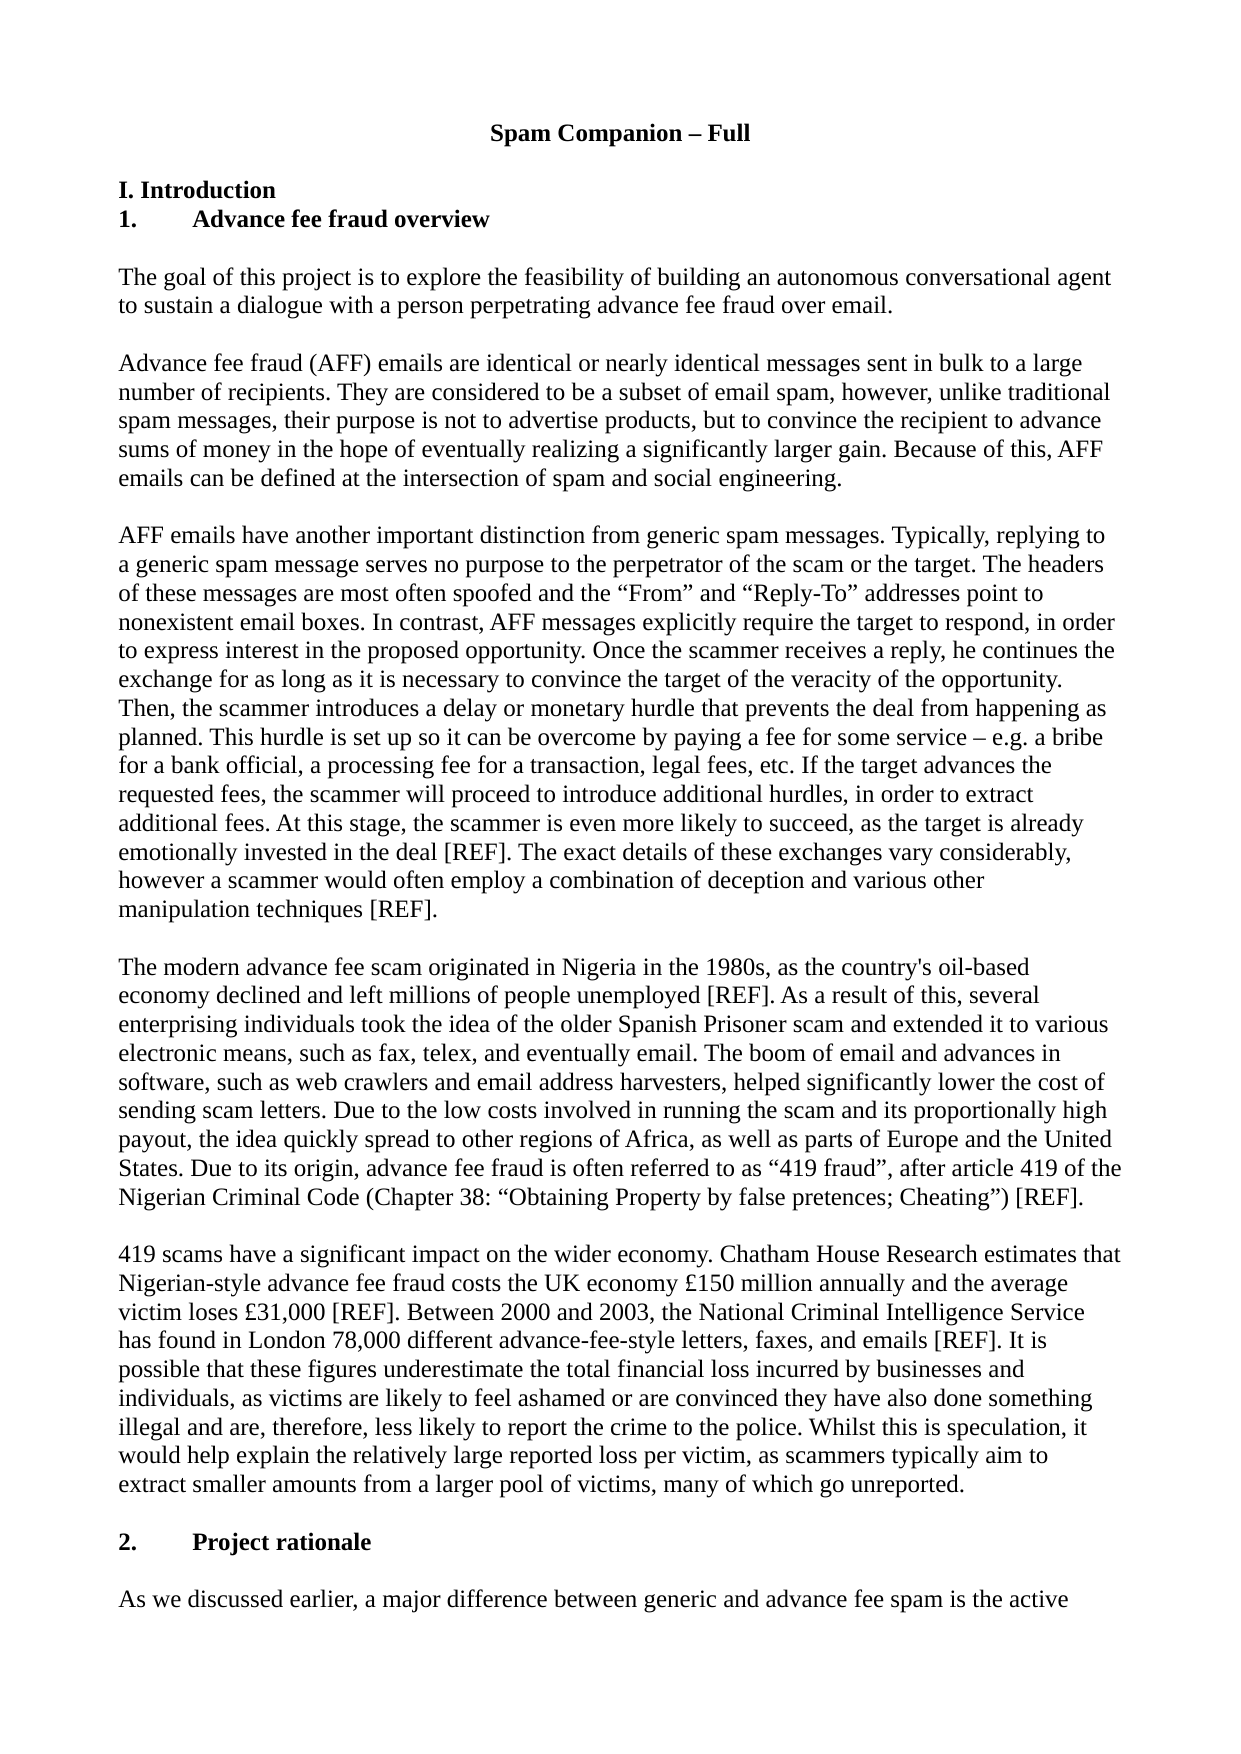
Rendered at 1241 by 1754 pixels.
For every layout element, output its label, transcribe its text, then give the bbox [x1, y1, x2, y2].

text I. Introduction [118, 176, 1122, 204]
text The modern advance fee scam originated in Nigeria in the 1980s, as the country's oil-based economy declined and left millions of people unemployed [REF]. As a result of this, several enterprising individuals took the idea of the older Spanish Prisoner scam and extended it to various electronic means, such as fax, telex, and eventually email. The boom of email and advances in software, such as web crawlers and email address harvesters, helped significantly lower the cost of sending scam letters. Due to the low costs involved in running the scam and its proportionally high payout, the idea quickly spread to other regions of Africa, as well as parts of Europe and the United States. Due to its origin, advance fee fraud is often referred to as “419 fraud”, after article 419 of the Nigerian Criminal Code (Chapter 38: “Obtaining Property by false pretences; Cheating”) [REF]. [118, 952, 1122, 1211]
text Advance fee fraud (AFF) emails are identical or nearly identical messages sent in bulk to a large number of recipients. They are considered to be a subset of email spam, however, unlike traditional spam messages, their purpose is not to advertise products, but to convince the recipient to advance sums of money in the hope of eventually realizing a significantly larger gain. Because of this, AFF emails can be defined at the intersection of spam and social engineering. [118, 348, 1122, 492]
text As we discussed earlier, a major difference between generic and advance fee spam is the active [118, 1584, 1122, 1613]
text Spam Companion – Full [118, 118, 1122, 147]
text 419 scams have a significant impact on the wider economy. Chatham House Research estimates that Nigerian-style advance fee fraud costs the UK economy £150 million annually and the average victim loses £31,000 [REF]. Between 2000 and 2003, the National Criminal Intelligence Service has found in London 78,000 different advance-fee-style letters, faxes, and emails [REF]. It is possible that these figures underestimate the total financial loss incurred by businesses and individuals, as victims are likely to feel ashamed or are convinced they have also done something illegal and are, therefore, less likely to report the crime to the police. Whilst this is speculation, it would help explain the relatively large reported loss per victim, as scammers typically aim to extract smaller amounts from a larger pool of victims, many of which go unreported. [118, 1239, 1122, 1498]
text AFF emails have another important distinction from generic spam messages. Typically, replying to a generic spam message serves no purpose to the perpetrator of the scam or the target. The headers of these messages are most often spoofed and the “From” and “Reply-To” addresses point to nonexistent email boxes. In contrast, AFF messages explicitly require the target to respond, in order to express interest in the proposed opportunity. Once the scammer receives a reply, he continues the exchange for as long as it is necessary to convince the target of the veracity of the opportunity. Then, the scammer introduces a delay or monetary hurdle that prevents the deal from happening as planned. This hurdle is set up so it can be overcome by paying a fee for some service – e.g. a bribe for a bank official, a processing fee for a transaction, legal fees, etc. If the target advances the requested fees, the scammer will proceed to introduce additional hurdles, in order to extract additional fees. At this stage, the scammer is even more likely to succeed, as the target is already emotionally invested in the deal [REF]. The exact details of these exchanges vary considerably, however a scammer would often employ a combination of deception and various other manipulation techniques [REF]. [118, 521, 1122, 923]
text 2. Project rationale [118, 1527, 1122, 1556]
text 1. Advance fee fraud overview [118, 204, 1122, 233]
text The goal of this project is to explore the feasibility of building an autonomous conversational agent to sustain a dialogue with a person perpetrating advance fee fraud over email. [118, 262, 1122, 319]
